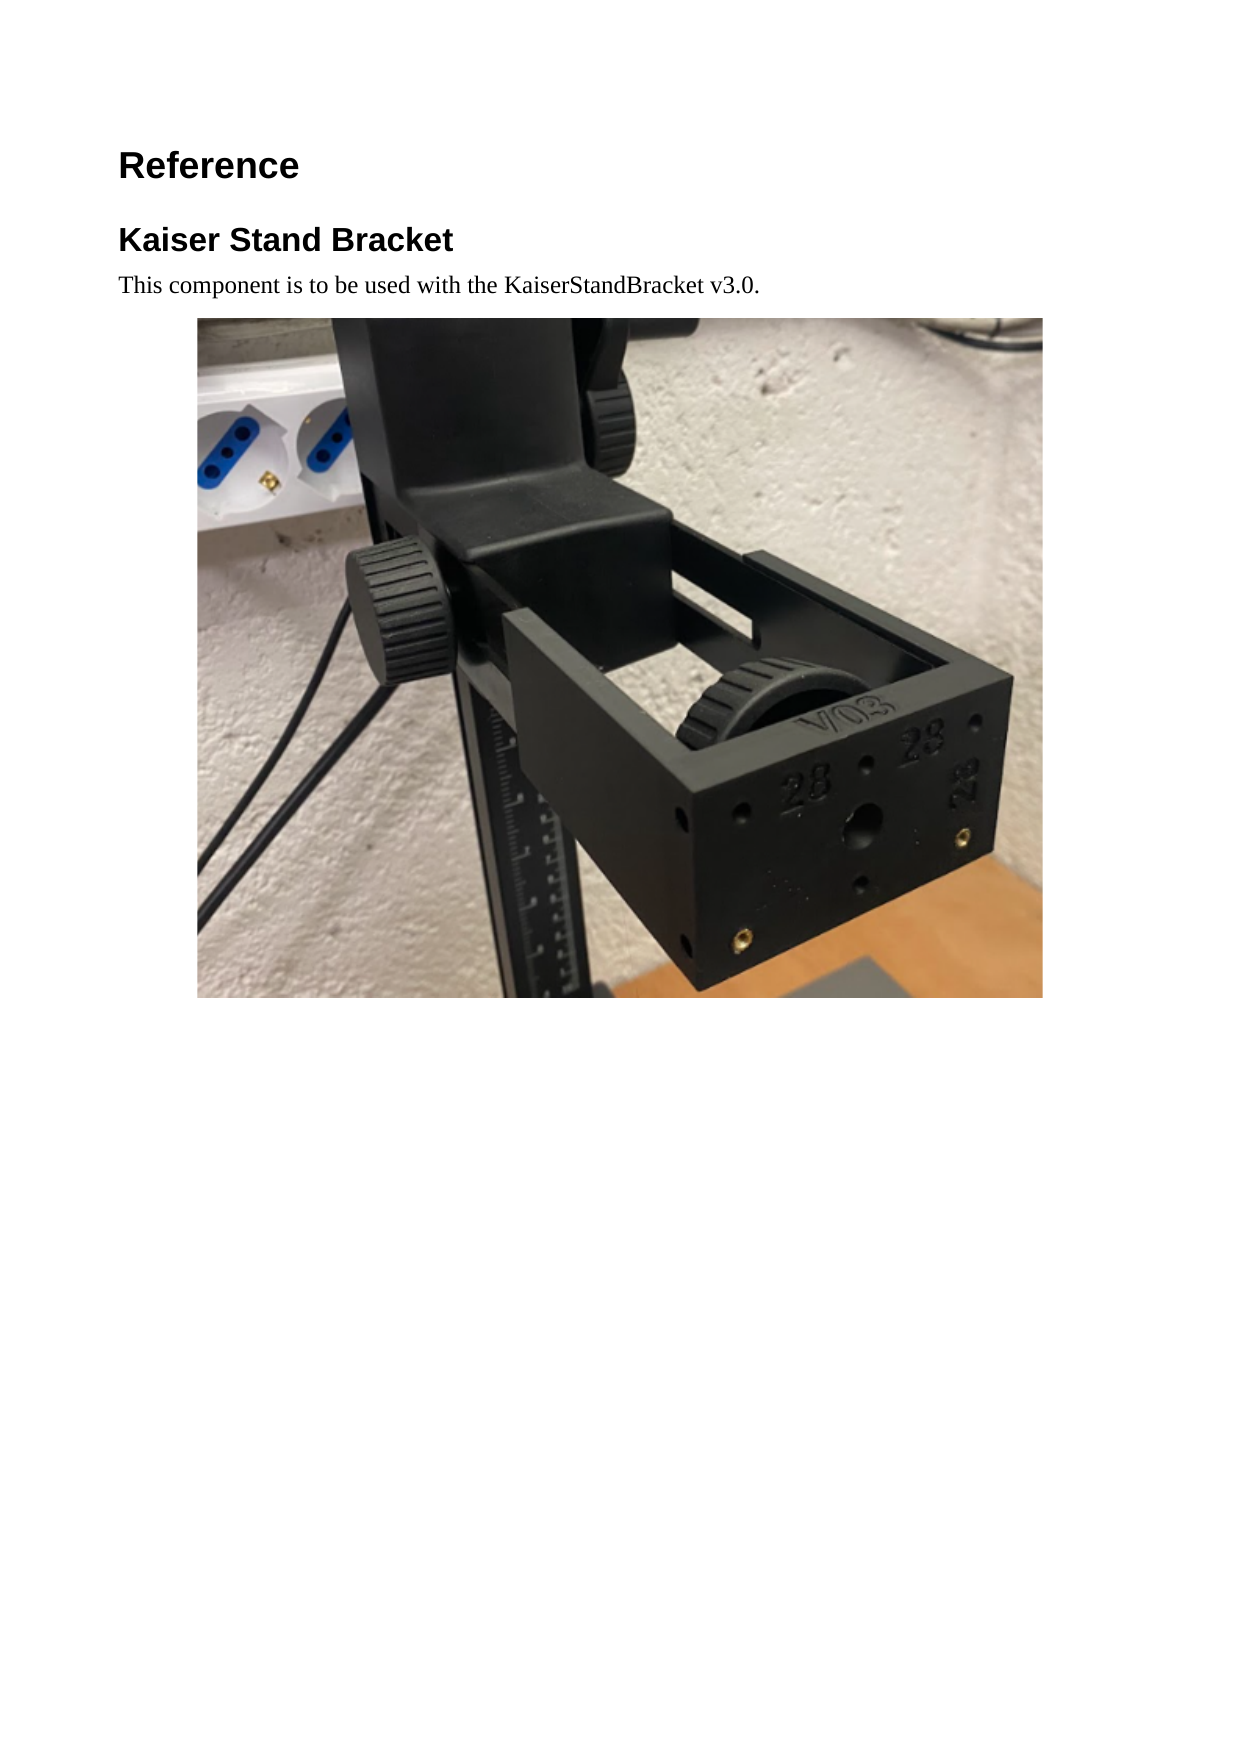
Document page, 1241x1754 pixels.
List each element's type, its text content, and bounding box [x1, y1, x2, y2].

subtitle Reference [118, 143, 1122, 186]
text This component is to be used with the KaiserStandBracket v3.0. [118, 271, 1122, 299]
picture [197, 318, 1043, 998]
subtitle Kaiser Stand Bracket [118, 219, 1122, 258]
